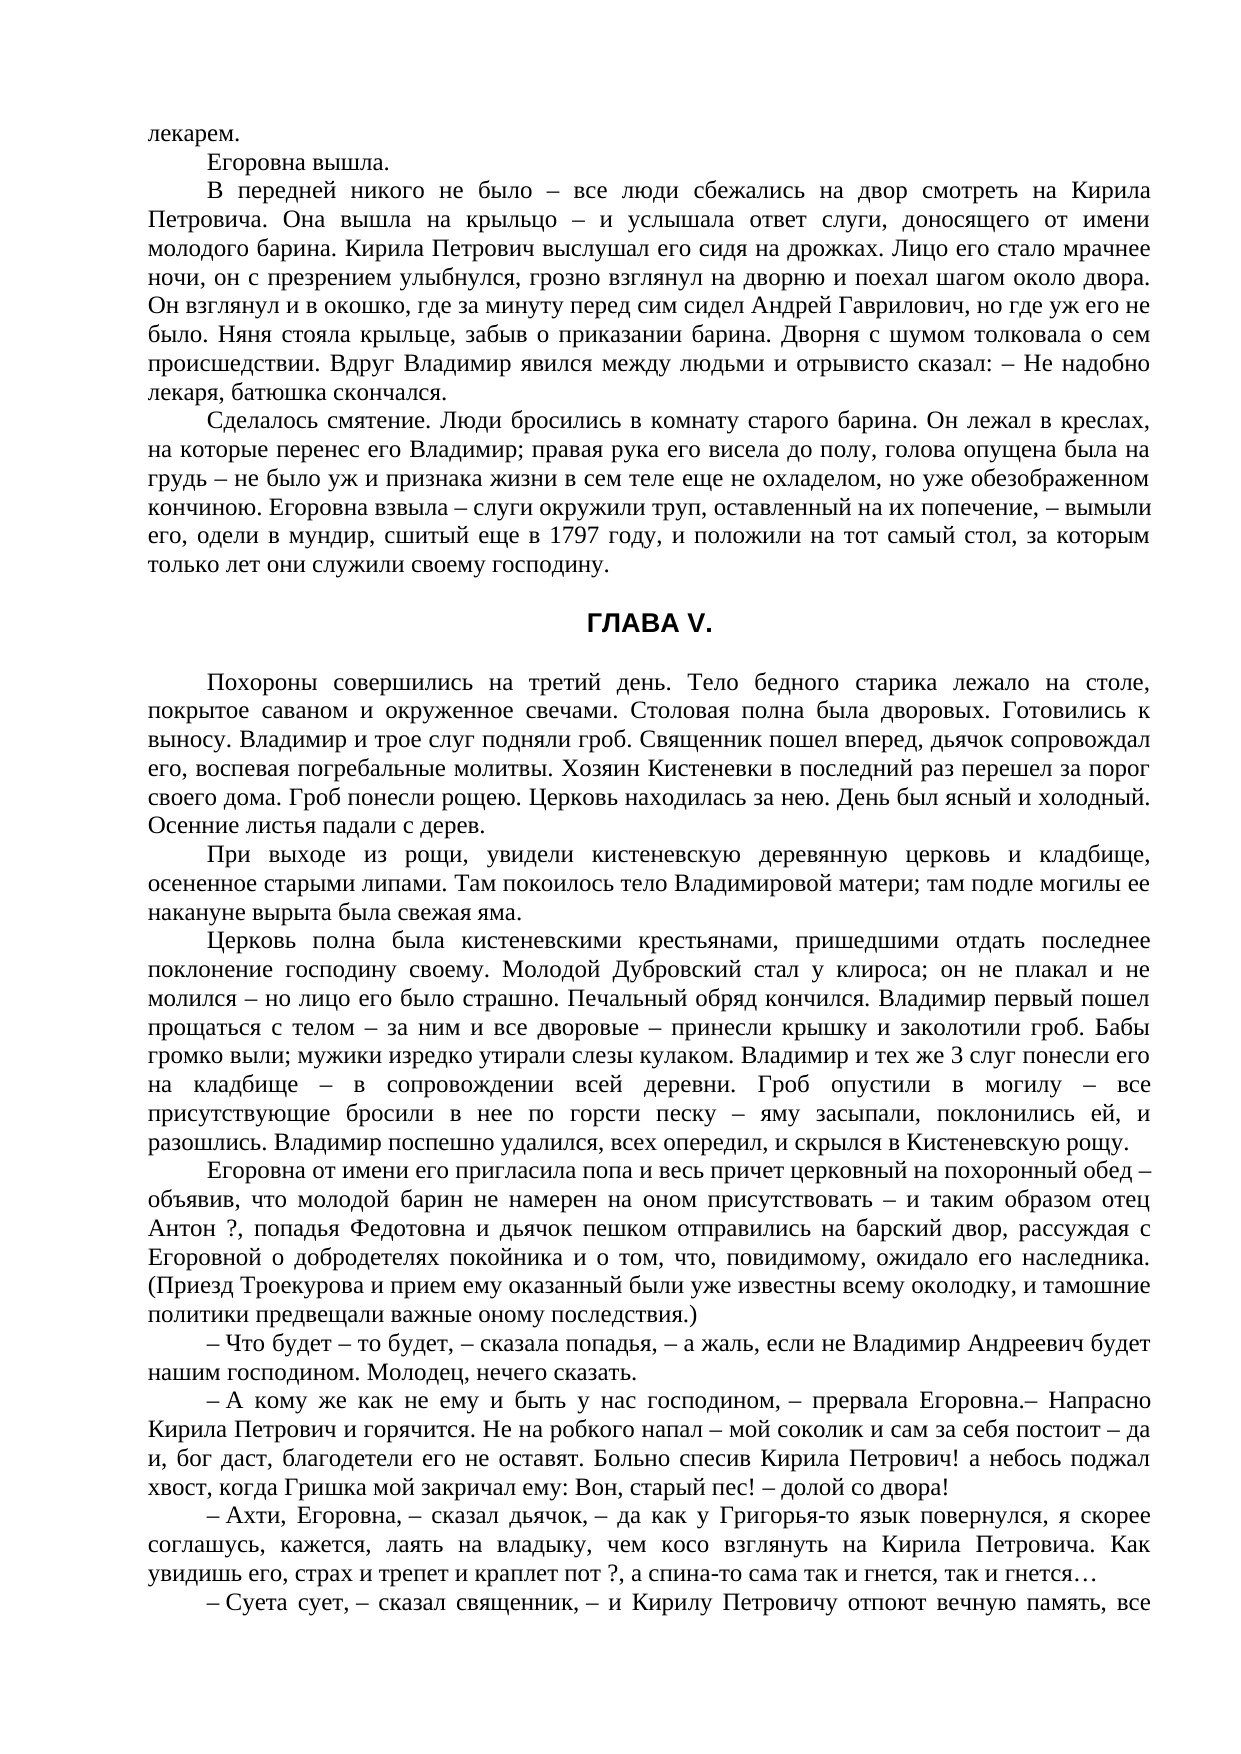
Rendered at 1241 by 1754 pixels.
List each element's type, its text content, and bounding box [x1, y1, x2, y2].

subtitle ГЛАВА V. [148, 607, 1152, 638]
text – Что будет – то будет, – сказала попадья, – а жаль, если не Владимир Андреевич будет нашим господином. Молодец, нечего сказать. [148, 1328, 1152, 1386]
text Сделалось смятение. Люди бросились в комнату старого барина. Он лежал в креслах, на которые перенес его Владимир; правая рука его висела до полу, голова опущена была на грудь – не было уж и признака жизни в сем теле еще не охладелом, но уже обезображенном кончиною. Егоровна взвыла – слуги окружили труп, оставленный на их попечение, – вымыли его, одели в мундир, сшитый еще в 1797 году, и положили на тот самый стол, за которым только лет они служили своему господину. [148, 406, 1152, 578]
text Похороны совершились на третий день. Тело бедного старика лежало на столе, покрытое саваном и окруженное свечами. Столовая полна была дворовых. Готовились к выносу. Владимир и трое слуг подняли гроб. Священник пошел вперед, дьячок сопровождал его, воспевая погребальные молитвы. Хозяин Кистеневки в последний раз перешел за порог своего дома. Гроб понесли рощею. Церковь находилась за нею. День был ясный и холодный. Осенние листья падали с дерев. [148, 667, 1152, 839]
text лекарем. [148, 118, 1152, 147]
text Егоровна вышла. [148, 147, 1152, 176]
text Егоровна от имени его пригласила попа и весь причет церковный на похоронный обед – объявив, что молодой барин не намерен на оном присутствовать – и таким образом отец Антон ?, попадья Федотовна и дьячок пешком отправились на барский двор, рассуждая с Егоровной о добродетелях покойника и о том, что, повидимому, ожидало его наследника. (Приезд Троекурова и прием ему оказанный были уже известны всему околодку, и тамошние политики предвещали важные оному последствия.) [148, 1156, 1152, 1328]
text В передней никого не было – все люди сбежались на двор смотреть на Кирила Петровича. Она вышла на крыльцо – и услышала ответ слуги, доносящего от имени молодого барина. Кирила Петрович выслушал его сидя на дрожках. Лицо его стало мрачнее ночи, он с презрением улыбнулся, грозно взглянул на дворню и поехал шагом около двора. Он взглянул и в окошко, где за минуту перед сим сидел Андрей Гаврилович, но где уж его не было. Няня стояла крыльце, забыв о приказании барина. Дворня с шумом толковала о сем происшедствии. Вдруг Владимир явился между людьми и отрывисто сказал: – Не надобно лекаря, батюшка скончался. [148, 176, 1152, 406]
text – А кому же как не ему и быть у нас господином, – прервала Егоровна.– Напрасно Кирила Петрович и горячится. Не на робкого напал – мой соколик и сам за себя постоит – да и, бог даст, благодетели его не оставят. Больно спесив Кирила Петрович! а небось поджал хвост, когда Гришка мой закричал ему: Вон, старый пес! – долой со двора! [148, 1386, 1152, 1501]
text При выходе из рощи, увидели кистеневскую деревянную церковь и кладбище, осененное старыми липами. Там покоилось тело Владимировой матери; там подле могилы ее накануне вырыта была свежая яма. [148, 839, 1152, 926]
text – Ахти, Егоровна, – сказал дьячок, – да как у Григорья-то язык повернулся, я скорее соглашусь, кажется, лаять на владыку, чем косо взглянуть на Кирила Петровича. Как увидишь его, страх и трепет и краплет пот ?, а спина-то сама так и гнется, так и гнется… [148, 1501, 1152, 1587]
text – Суета сует, – сказал священник, – и Кирилу Петровичу отпоют вечную память, все [148, 1587, 1152, 1616]
text Церковь полна была кистеневскими крестьянами, пришедшими отдать последнее поклонение господину своему. Молодой Дубровский стал у клироса; он не плакал и не молился – но лицо его было страшно. Печальный обряд кончился. Владимир первый пошел прощаться с телом – за ним и все дворовые – принесли крышку и заколотили гроб. Бабы громко выли; мужики изредко утирали слезы кулаком. Владимир и тех же 3 слуг понесли его на кладбище – в сопровождении всей деревни. Гроб опустили в могилу – все присутствующие бросили в нее по горсти песку – яму засыпали, поклонились ей, и разошлись. Владимир поспешно удалился, всех опередил, и скрылся в Кистеневскую рощу. [148, 926, 1152, 1156]
